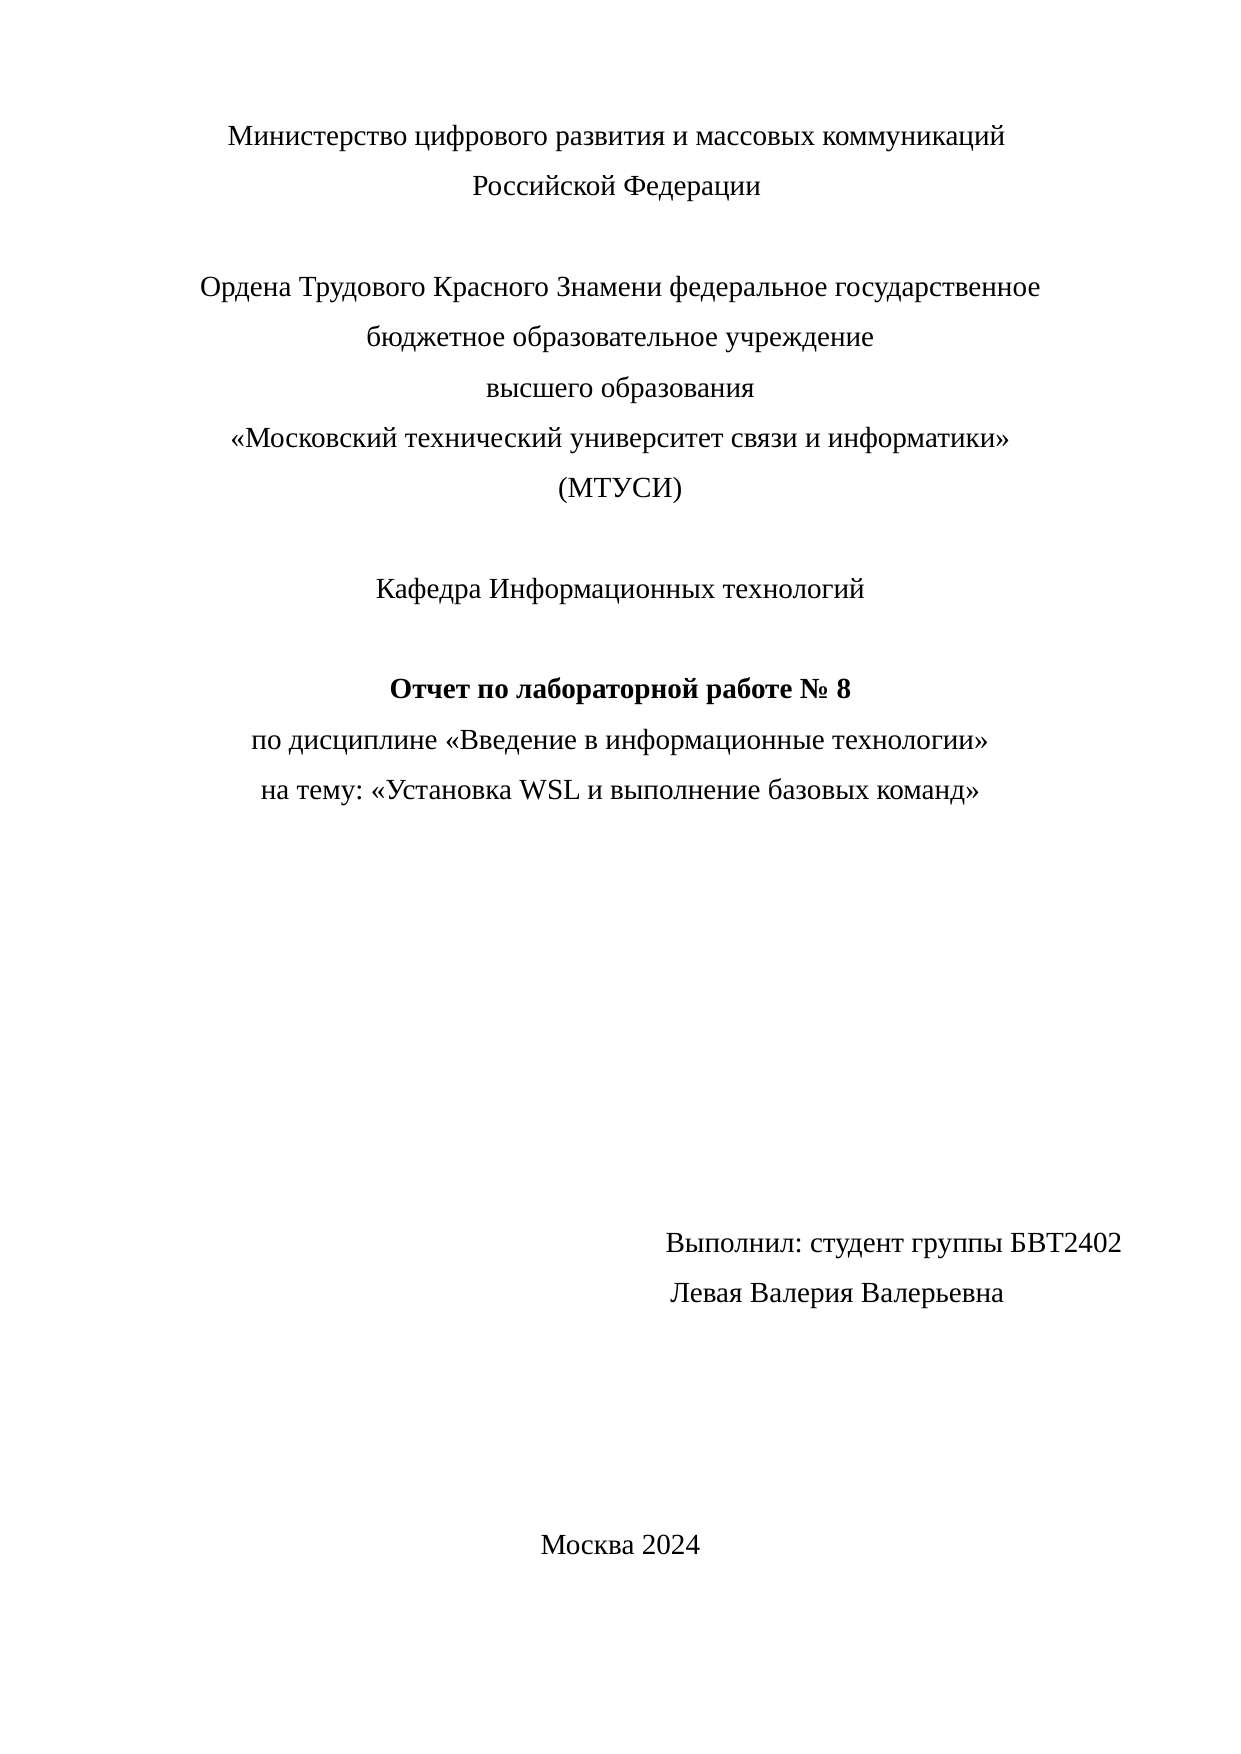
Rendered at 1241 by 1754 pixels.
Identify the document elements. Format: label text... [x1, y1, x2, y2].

text (МТУСИ) [118, 470, 1122, 504]
text Ордена Трудового Красного Знамени федеральное государственное [118, 269, 1122, 303]
text по дисциплине «Введение в информационные технологии» [118, 722, 1122, 755]
text высшего образования [118, 370, 1122, 403]
text Левая Валерия Валерьевна [118, 1275, 1004, 1309]
text Выполнил: студент группы БВТ2402 [118, 1225, 1122, 1258]
text «Московский технический университет связи и информатики» [118, 420, 1122, 453]
text Министерство цифрового развития и массовых коммуникаций [118, 118, 1122, 152]
text Москва 2024 [118, 1527, 1122, 1560]
text Российской Федерации [118, 168, 1122, 202]
text Отчет по лабораторной работе № 8 [118, 672, 1122, 705]
text Кафедра Информационных технологий [118, 571, 1122, 604]
text бюджетное образовательное учреждение [118, 319, 1122, 353]
text на тему: «Установка WSL и выполнение базовых команд» [118, 772, 1122, 806]
